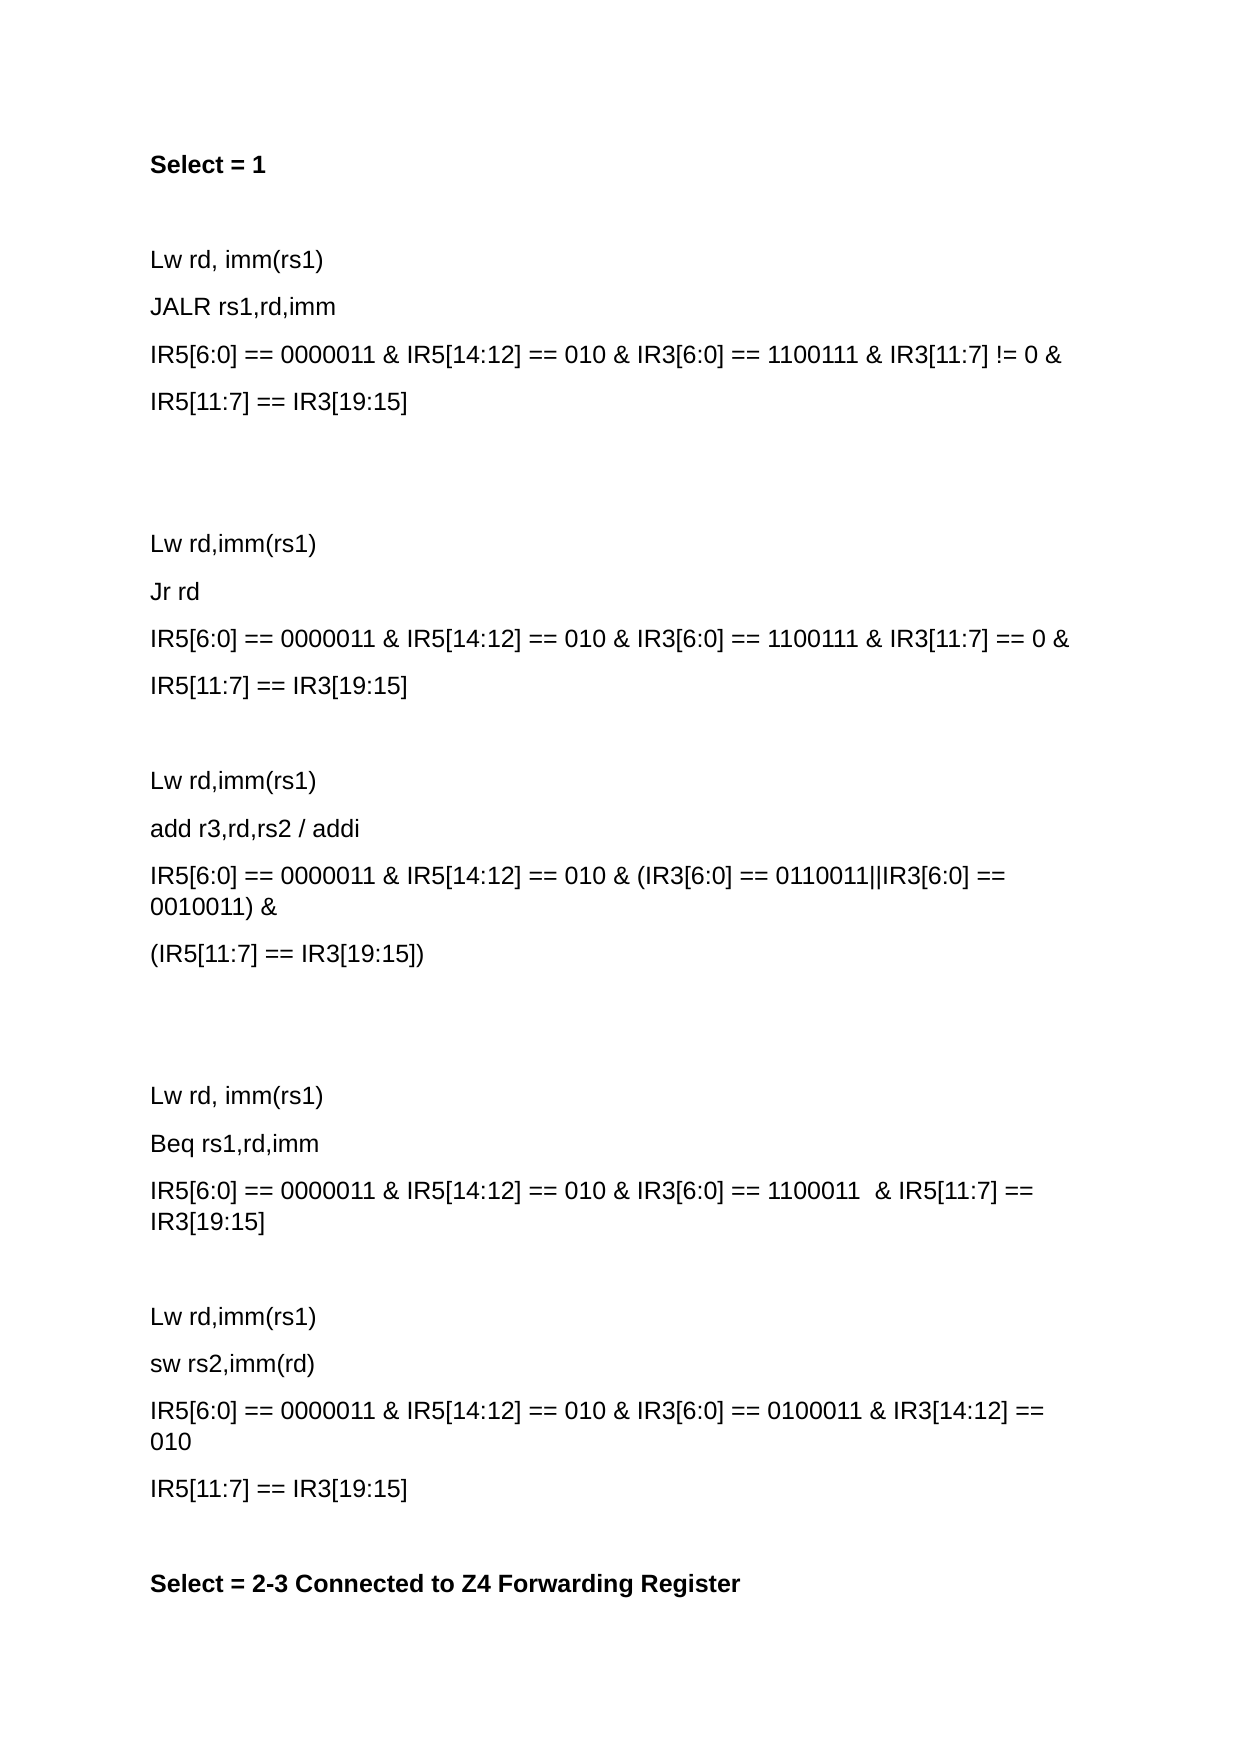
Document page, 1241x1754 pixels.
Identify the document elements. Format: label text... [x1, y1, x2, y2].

text IR5[11:7] == IR3[19:15] [150, 387, 1090, 416]
text Lw rd,imm(rs1) [150, 529, 1090, 558]
text Select = 1 [150, 150, 1090, 179]
text IR5[6:0] == 0000011 & IR5[14:12] == 010 & IR3[6:0] == 1100111 & IR3[11:7] != 0 & [150, 339, 1090, 368]
text Select = 2-3 Connected to Z4 Forwarding Register [150, 1569, 1090, 1598]
text add r3,rd,rs2 / addi [150, 813, 1090, 842]
text IR5[6:0] == 0000011 & IR5[14:12] == 010 & IR3[6:0] == 0100011 & IR3[14:12] == 010 [150, 1396, 1090, 1456]
text IR5[6:0] == 0000011 & IR5[14:12] == 010 & IR3[6:0] == 1100111 & IR3[11:7] == 0 & [150, 624, 1090, 653]
text IR5[6:0] == 0000011 & IR5[14:12] == 010 & IR3[6:0] == 1100011 & IR5[11:7] == IR3[19:15] [150, 1176, 1090, 1236]
text sw rs2,imm(rd) [150, 1349, 1090, 1378]
text Lw rd,imm(rs1) [150, 766, 1090, 795]
text Lw rd, imm(rs1) [150, 245, 1090, 273]
text Beq rs1,rd,imm [150, 1129, 1090, 1157]
text Lw rd,imm(rs1) [150, 1302, 1090, 1330]
text IR5[6:0] == 0000011 & IR5[14:12] == 010 & (IR3[6:0] == 0110011||IR3[6:0] == 0010011) & [150, 861, 1090, 920]
text IR5[11:7] == IR3[19:15] [150, 1474, 1090, 1503]
text IR5[11:7] == IR3[19:15] [150, 671, 1090, 700]
text Jr rd [150, 577, 1090, 605]
text JALR rs1,rd,imm [150, 292, 1090, 321]
text Lw rd, imm(rs1) [150, 1081, 1090, 1110]
text (IR5[11:7] == IR3[19:15]) [150, 939, 1090, 968]
